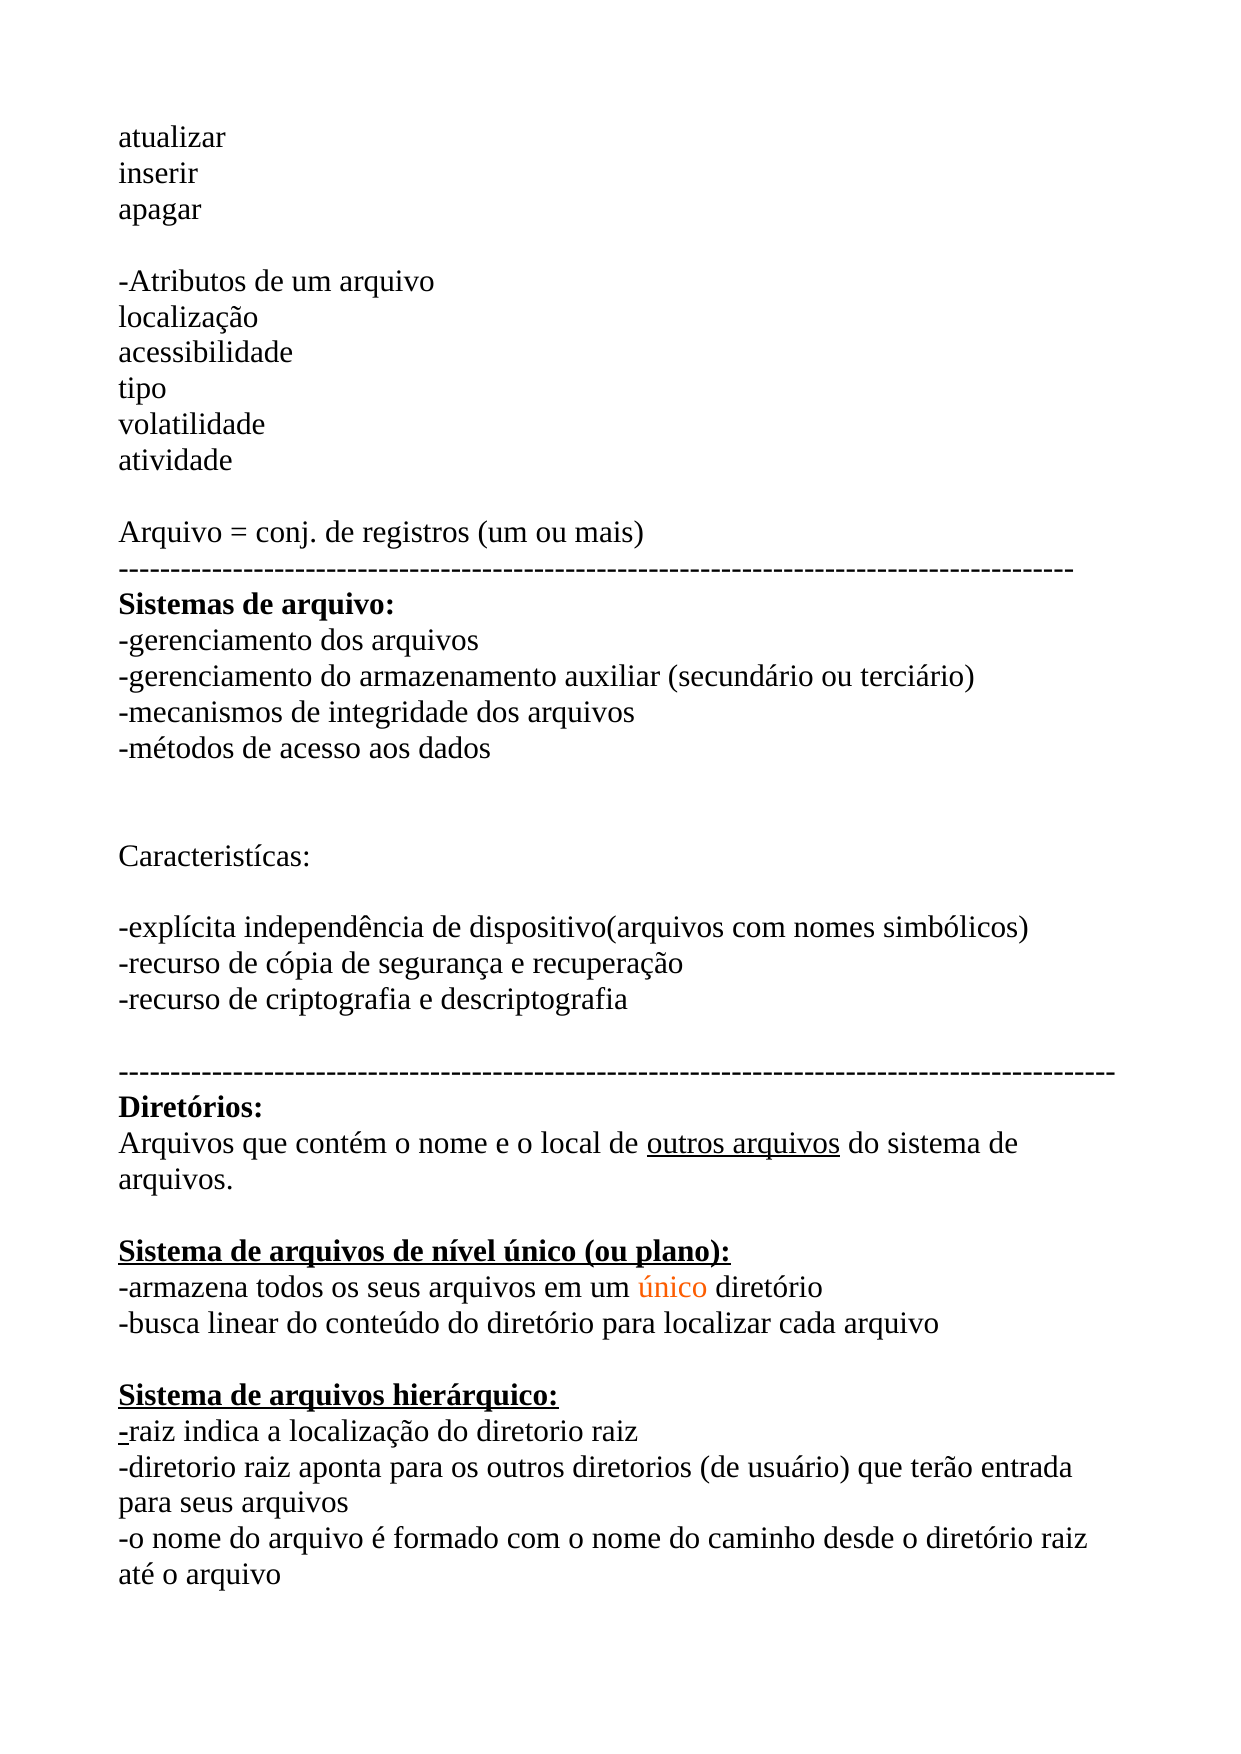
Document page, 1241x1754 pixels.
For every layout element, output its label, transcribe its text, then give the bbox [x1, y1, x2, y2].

text atividade [118, 442, 1122, 477]
text Sistema de arquivos de nível único (ou plano): [118, 1232, 1122, 1268]
text localização [118, 298, 1122, 334]
text -recurso de cópia de segurança e recuperação [118, 945, 1122, 981]
text -mecanismos de integridade dos arquivos [118, 693, 1122, 729]
text tipo [118, 370, 1122, 406]
text Caracteristícas: [118, 837, 1122, 873]
text -gerenciamento do armazenamento auxiliar (secundário ou terciário) [118, 657, 1122, 693]
text acessibilidade [118, 334, 1122, 370]
text Sistemas de arquivo: [118, 585, 1122, 621]
text -Atributos de um arquivo [118, 262, 1122, 298]
text volatilidade [118, 406, 1122, 442]
text -explícita independência de dispositivo(arquivos com nomes simbólicos) [118, 909, 1122, 945]
text -recurso de criptografia e descriptografia [118, 981, 1122, 1017]
text -métodos de acesso aos dados [118, 729, 1122, 765]
text inserir [118, 154, 1122, 190]
text -raiz indica a localização do diretorio raiz [118, 1412, 1122, 1448]
text Arquivos que contém o nome e o local de outros arquivos do sistema de arquivos. [118, 1124, 1122, 1196]
text -o nome do arquivo é formado com o nome do caminho desde o diretório raiz até o arquivo [118, 1520, 1122, 1592]
text apagar [118, 190, 1122, 226]
text Diretórios: [118, 1088, 1122, 1124]
text -------------------------------------------------------------------------------------------- [118, 549, 1122, 585]
text -busca linear do conteúdo do diretório para localizar cada arquivo [118, 1304, 1122, 1340]
text -diretorio raiz aponta para os outros diretorios (de usuário) que terão entrada para seus arquivos [118, 1448, 1122, 1520]
text -gerenciamento dos arquivos [118, 621, 1122, 657]
text -armazena todos os seus arquivos em um único diretório [118, 1268, 1122, 1304]
text atualizar [118, 118, 1122, 154]
text Sistema de arquivos hierárquico: [118, 1376, 1122, 1412]
text Arquivo = conj. de registros (um ou mais) [118, 513, 1122, 549]
text ------------------------------------------------------------------------------------------------ [118, 1052, 1122, 1088]
